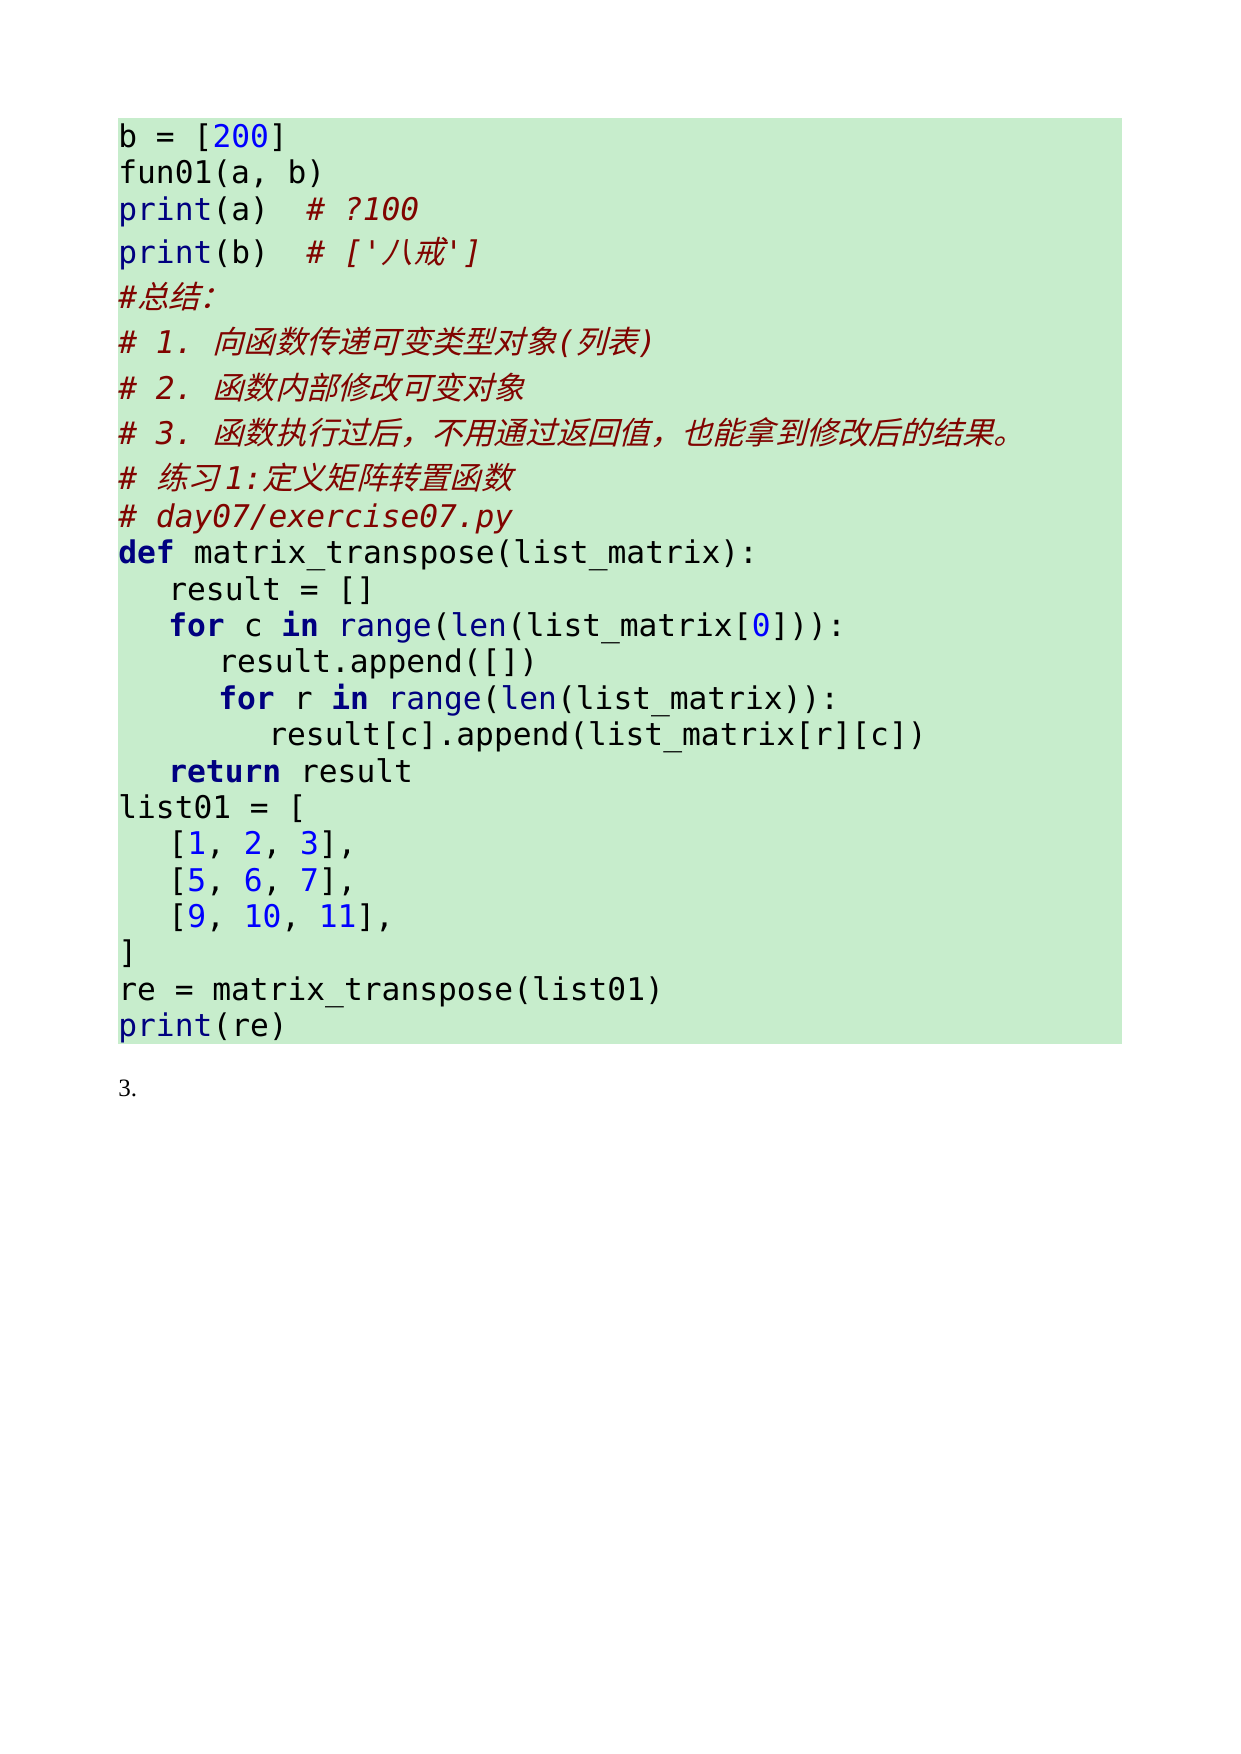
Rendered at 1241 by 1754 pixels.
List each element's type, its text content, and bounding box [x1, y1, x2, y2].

text [5, 6, 7], [118, 862, 1122, 898]
text re = matrix_transpose(list01) [118, 971, 1122, 1007]
text result = [] [118, 571, 1122, 607]
text # 3. 函数执行过后，不用通过返回值，也能拿到修改后的结果。 [118, 408, 1122, 453]
text # 1. 向函数传递可变类型对象(列表) [118, 318, 1122, 363]
text b = [200] [118, 118, 1122, 154]
text for c in range(len(list_matrix[0])): [118, 607, 1122, 644]
text #总结： [118, 272, 1122, 318]
text list01 = [ [118, 789, 1122, 826]
text # 2. 函数内部修改可变对象 [118, 363, 1122, 408]
text result[c].append(list_matrix[r][c]) [118, 717, 1122, 753]
text [9, 10, 11], [118, 898, 1122, 935]
text fun01(a, b) [118, 154, 1122, 191]
text # day07/exercise07.py [118, 498, 1122, 535]
text # 练习1:定义矩阵转置函数 [118, 453, 1122, 498]
text print(re) [118, 1007, 1122, 1044]
text [1, 2, 3], [118, 826, 1122, 862]
text for r in range(len(list_matrix)): [118, 680, 1122, 717]
text return result [118, 753, 1122, 789]
text result.append([]) [118, 644, 1122, 680]
text print(b) # ['八戒'] [118, 227, 1122, 272]
text ] [118, 935, 1122, 971]
text def matrix_transpose(list_matrix): [118, 535, 1122, 571]
text print(a) # ?100 [118, 191, 1122, 227]
